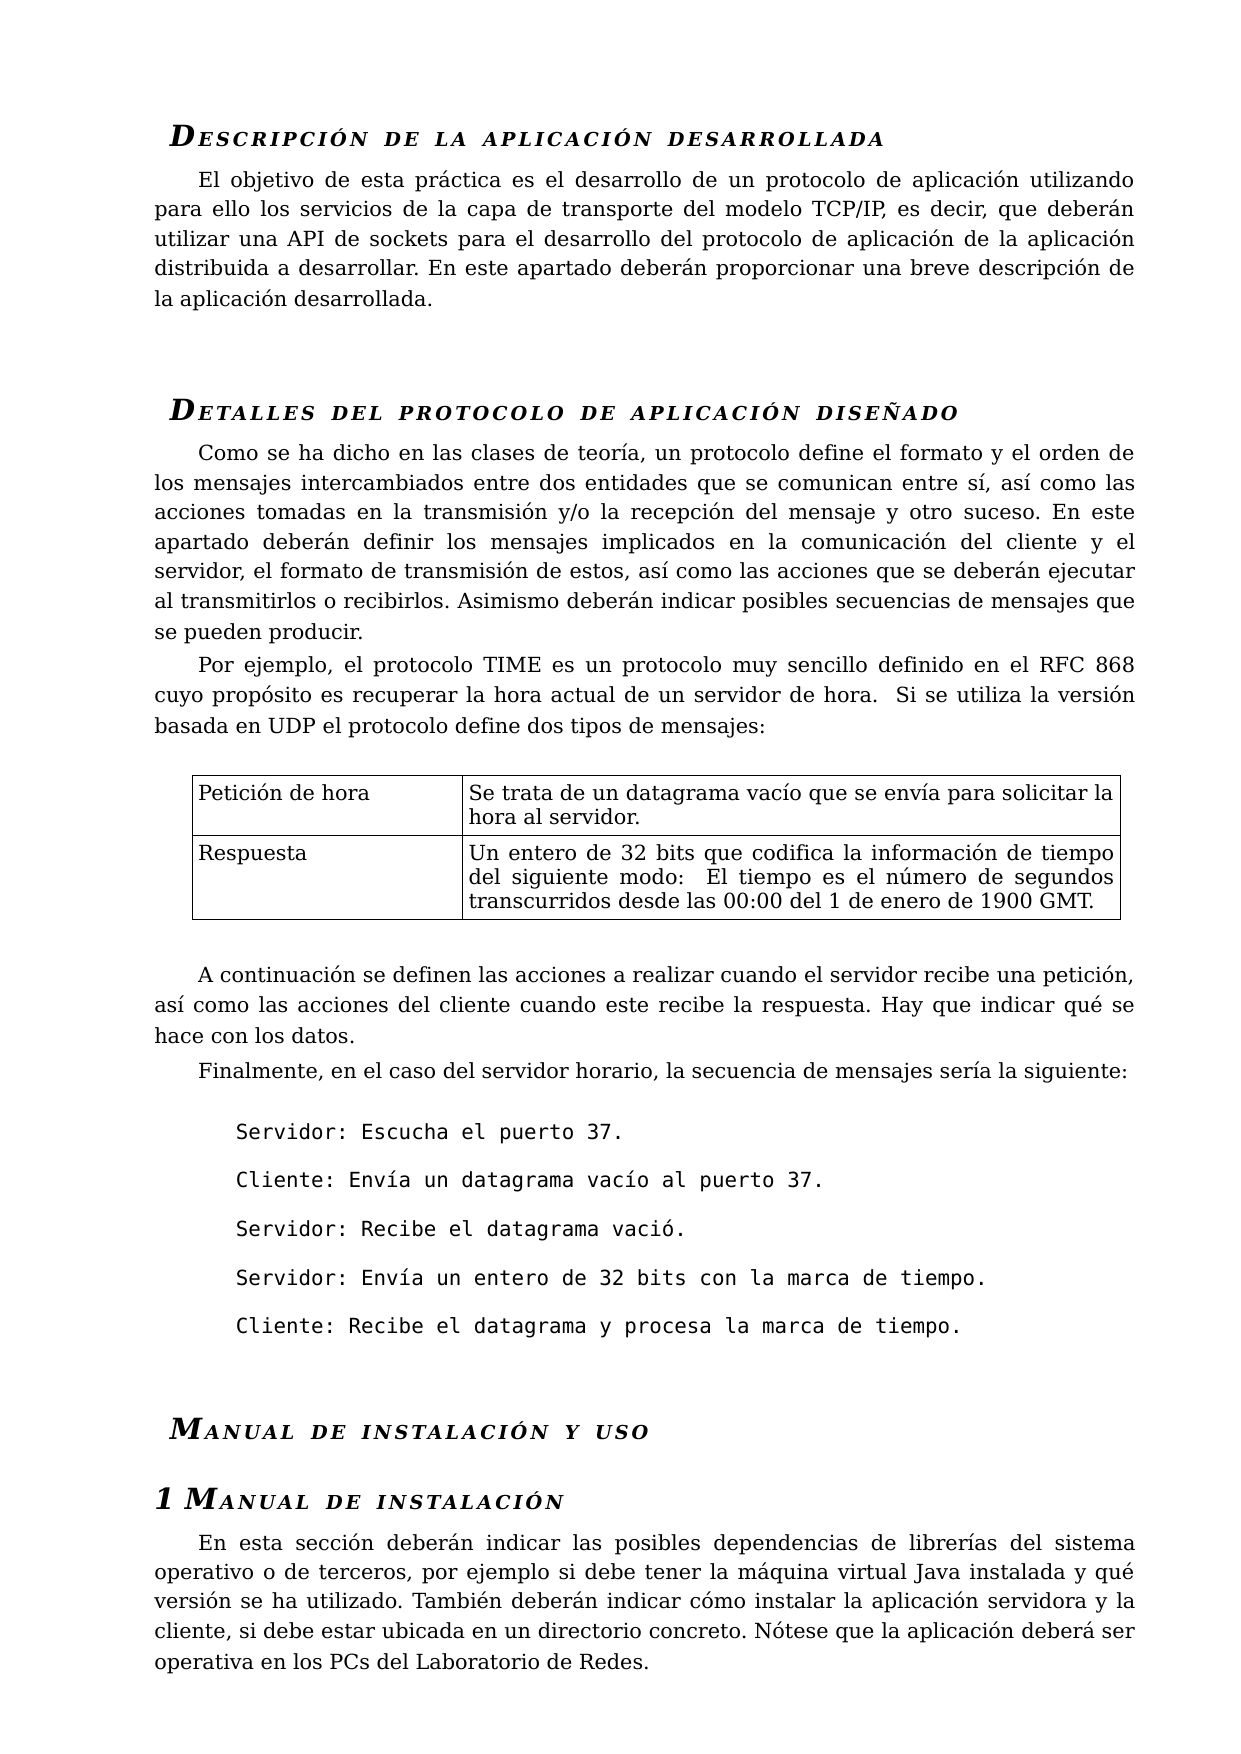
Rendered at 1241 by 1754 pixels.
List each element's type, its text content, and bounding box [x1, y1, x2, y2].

subtitle Detalles del protocolo de aplicación diseñado [154, 392, 1136, 427]
subtitle Servidor: Escucha el puerto 37. [198, 1120, 1165, 1144]
table_header Petición de hora [193, 776, 462, 835]
subtitle Como se ha dicho en las clases de teoría, un protocolo define el formato y el orden de los mensajes intercambiados entre dos entidades que se comunican entre sí, así como las acciones tomadas en la transmisión y/o la recepción del mensaje y otro suceso. En este apartado deberán definir los mensajes implicados en la comunicación del cliente y el servidor, el formato de transmisión de estos, así como las acciones que se deberán ejecutar al transmitirlos o recibirlos. Asimismo deberán indicar posibles secuencias de mensajes que se pueden producir. [154, 439, 1136, 645]
subtitle Servidor: Envía un entero de 32 bits con la marca de tiempo. [198, 1266, 1165, 1290]
subtitle Manual de instalación y uso [154, 1412, 1136, 1446]
text El objetivo de esta práctica es el desarrollo de un protocolo de aplicación utilizando para ello los servicios de la capa de transporte del modelo TCP/IP, es decir, que deberán utilizar una API de sockets para el desarrollo del protocolo de aplicación de la aplicación distribuida a desarrollar. En este apartado deberán proporcionar una breve descripción de la aplicación desarrollada. [154, 165, 1136, 313]
subtitle Descripción de la aplicación desarrollada [154, 119, 1136, 153]
table_cell Respuesta [193, 836, 462, 919]
subtitle Por ejemplo, el protocolo TIME es un protocolo muy sencillo definido en el RFC 868 cuyo propósito es recuperar la hora actual de un servidor de hora. Si se utiliza la versión basada en UDP el protocolo define dos tipos de mensajes: [154, 651, 1136, 739]
subtitle Cliente: Envía un datagrama vacío al puerto 37. [198, 1168, 1165, 1193]
subtitle Servidor: Recibe el datagrama vació. [198, 1217, 1165, 1241]
subtitle En esta sección deberán indicar las posibles dependencias de librerías del sistema operativo o de terceros, por ejemplo si debe tener la máquina virtual Java instalada y qué versión se ha utilizado. También deberán indicar cómo instalar la aplicación servidora y la cliente, si debe estar ubicada en un directorio concreto. Nótese que la aplicación deberá ser operativa en los PCs del Laboratorio de Redes. [154, 1528, 1136, 1675]
table_header Se trata de un datagrama vacío que se envía para solicitar la hora al servidor. [463, 776, 1120, 835]
subtitle Manual de instalación [154, 1482, 1136, 1516]
subtitle A continuación se definen las acciones a realizar cuando el servidor recibe una petición, así como las acciones del cliente cuando este recibe la respuesta. Hay que indicar qué se hace con los datos. [154, 961, 1136, 1049]
subtitle Cliente: Recibe el datagrama y procesa la marca de tiempo. [198, 1314, 1165, 1338]
subtitle Finalmente, en el caso del servidor horario, la secuencia de mensajes sería la siguiente: [154, 1055, 1136, 1084]
table_cell Un entero de 32 bits que codifica la información de tiempo del siguiente modo: El tiempo es el número de segundos transcurridos desde las 00:00 del 1 de enero de 1900 GMT. [463, 836, 1120, 919]
